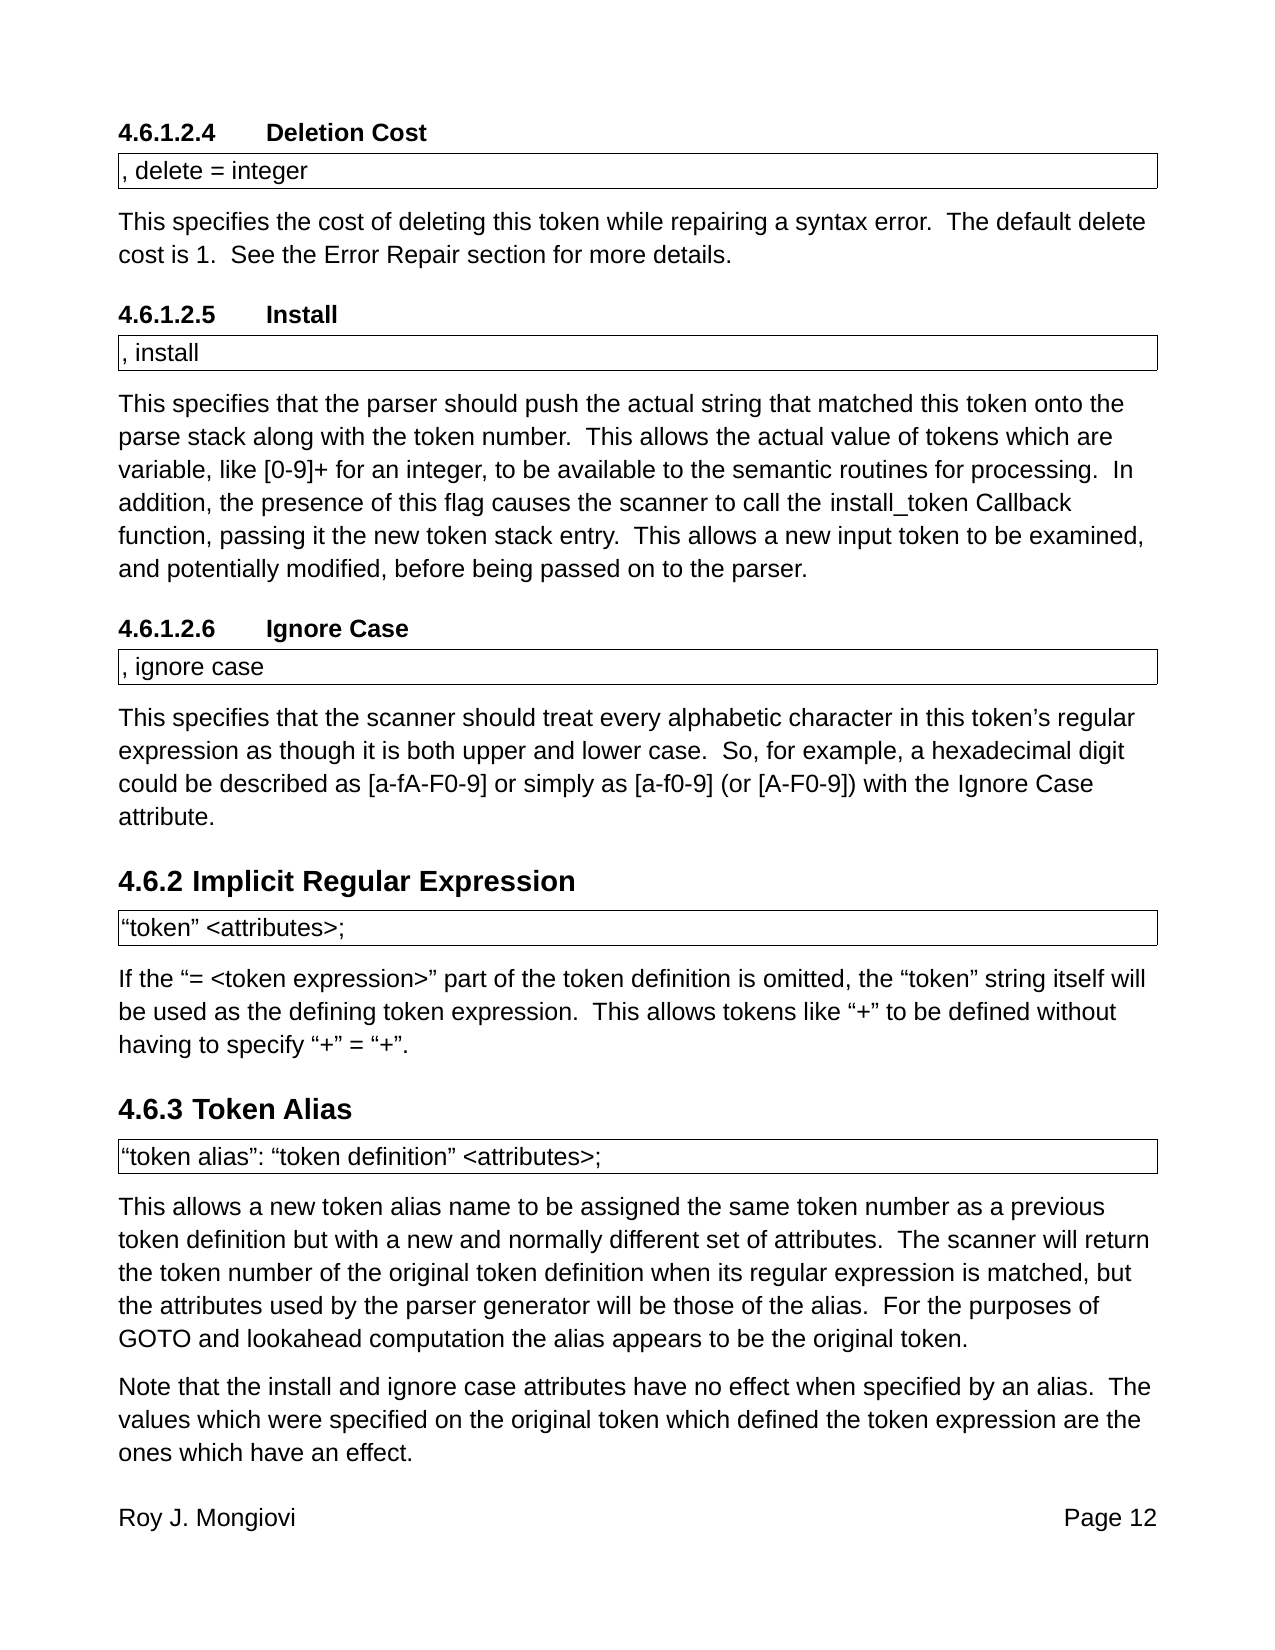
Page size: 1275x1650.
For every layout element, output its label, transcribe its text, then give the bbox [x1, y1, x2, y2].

text If the “= <token expression>” part of the token definition is omitted, the “token” string itself will be used as the defining token expression. This allows tokens like “+” to be defined without having to specify “+” = “+”. [118, 964, 1157, 1059]
subtitle Token Alias [118, 1092, 1157, 1126]
subtitle Ignore Case [118, 614, 1157, 643]
text This specifies that the scanner should treat every alphabetic character in this token’s regular expression as though it is both upper and lower case. So, for example, a hexadecimal digit could be described as [a-fA-F0-9] or simply as [a-f0-9] (or [A-F0-9]) with the Ignore Case attribute. [118, 703, 1157, 831]
text This specifies the cost of deleting this token while repairing a syntax error. The default delete cost is 1. See the Error Repair section for more details. [118, 207, 1157, 269]
text Note that the install and ignore case attributes have no effect when specified by an alias. The values which were specified on the original token which defined the token expression are the ones which have an effect. [118, 1372, 1157, 1467]
text “token alias”: “token definition” <attributes>; [119, 1140, 1157, 1173]
text “token” <attributes>; [119, 911, 1157, 945]
subtitle Implicit Regular Expression [118, 864, 1157, 898]
text , install [119, 336, 1157, 370]
text This specifies that the parser should push the actual string that matched this token onto the parse stack along with the token number. This allows the actual value of tokens which are variable, like [0-9]+ for an integer, to be available to the semantic routines for processing. In addition, the presence of this flag causes the scanner to call the install_token Callback function, passing it the new token stack entry. This allows a new input token to be examined, and potentially modified, before being passed on to the parser. [118, 389, 1157, 583]
subtitle Install [118, 300, 1157, 329]
text This allows a new token alias name to be assigned the same token number as a previous token definition but with a new and normally different set of attributes. The scanner will return the token number of the original token definition when its regular expression is matched, but the attributes used by the parser generator will be those of the alias. For the purposes of GOTO and lookahead computation the alias appears to be the original token. [118, 1192, 1157, 1353]
subtitle Deletion Cost [118, 118, 1157, 147]
text , delete = integer [119, 154, 1157, 188]
text , ignore case [119, 650, 1157, 684]
